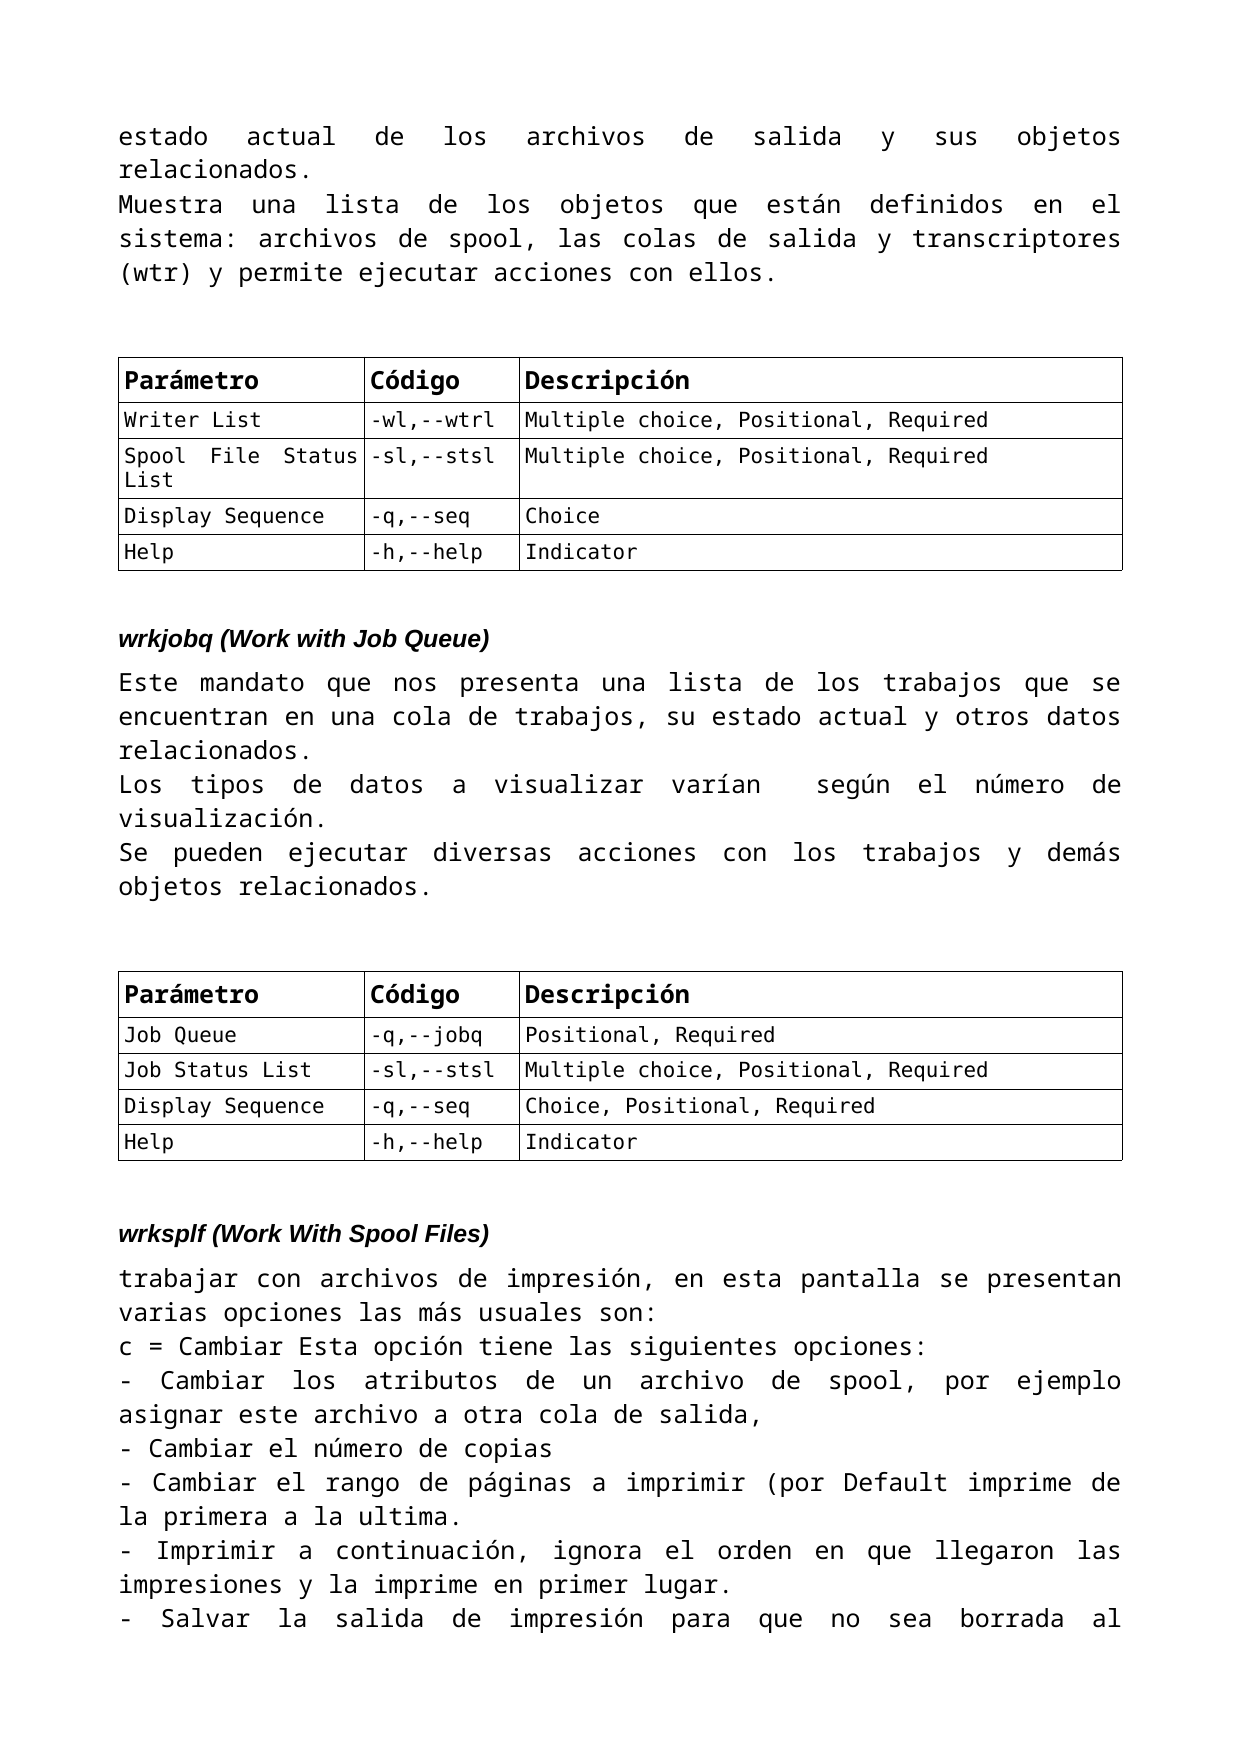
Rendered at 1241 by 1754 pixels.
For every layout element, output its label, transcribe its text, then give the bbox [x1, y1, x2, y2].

table_cell -q,--seq [365, 499, 519, 534]
text estado actual de los archivos de salida y sus objetos relacionados. [118, 118, 1122, 186]
table_cell -q,--seq [365, 1090, 519, 1124]
table_cell Choice, Positional, Required [520, 1090, 1122, 1124]
table_cell -h,--help [365, 1125, 519, 1160]
table_header Código [365, 358, 519, 402]
table_cell Help [119, 535, 364, 570]
table_cell Job Queue [119, 1018, 364, 1053]
table_cell -h,--help [365, 535, 519, 570]
table_header Descripción [520, 358, 1122, 402]
table_cell -sl,--stsl [365, 1054, 519, 1088]
table_cell Writer List [119, 403, 364, 438]
text - Imprimir a continuación, ignora el orden en que llegaron las impresiones y la imprime en primer lugar. [118, 1533, 1122, 1601]
table_header Código [365, 972, 519, 1017]
table_cell -wl,--wtrl [365, 403, 519, 438]
table_cell Positional, Required [520, 1018, 1122, 1053]
subtitle wrkjobq (Work with Job Queue) [118, 624, 1122, 652]
text - Cambiar los atributos de un archivo de spool, por ejemplo asignar este archivo a otra cola de salida, [118, 1363, 1122, 1431]
table_cell -sl,--stsl [365, 439, 519, 498]
text c = Cambiar Esta opción tiene las siguientes opciones: [118, 1328, 1122, 1363]
table_cell Spool File Status List [119, 439, 364, 498]
text - Cambiar el rango de páginas a imprimir (por Default imprime de la primera a la ultima. [118, 1465, 1122, 1533]
text Muestra una lista de los objetos que están definidos en el sistema: archivos de spool, las colas de salida y transcriptores (wtr) y permite ejecutar acciones con ellos. [118, 186, 1122, 288]
table_cell Multiple choice, Positional, Required [520, 403, 1122, 438]
table_header Parámetro [119, 358, 364, 402]
text - Cambiar el número de copias [118, 1431, 1122, 1465]
table_cell Display Sequence [119, 1090, 364, 1124]
table_cell Display Sequence [119, 499, 364, 534]
table_header Parámetro [119, 972, 364, 1017]
table_cell Job Status List [119, 1054, 364, 1088]
table_cell Multiple choice, Positional, Required [520, 439, 1122, 498]
text Se pueden ejecutar diversas acciones con los trabajos y demás objetos relacionados. [118, 835, 1122, 903]
subtitle wrksplf (Work With Spool Files) [118, 1219, 1122, 1248]
table_cell Indicator [520, 535, 1122, 570]
table_cell Choice [520, 499, 1122, 534]
table_cell Indicator [520, 1125, 1122, 1160]
text - Salvar la salida de impresión para que no sea borrada al [118, 1601, 1122, 1635]
text Este mandato que nos presenta una lista de los trabajos que se encuentran en una cola de trabajos, su estado actual y otros datos relacionados. [118, 665, 1122, 767]
table_cell Help [119, 1125, 364, 1160]
table_cell -q,--jobq [365, 1018, 519, 1053]
table_header Descripción [520, 972, 1122, 1017]
text Los tipos de datos a visualizar varían según el número de visualización. [118, 767, 1122, 835]
text trabajar con archivos de impresión, en esta pantalla se presentan varias opciones las más usuales son: [118, 1260, 1122, 1328]
table_cell Multiple choice, Positional, Required [520, 1054, 1122, 1088]
